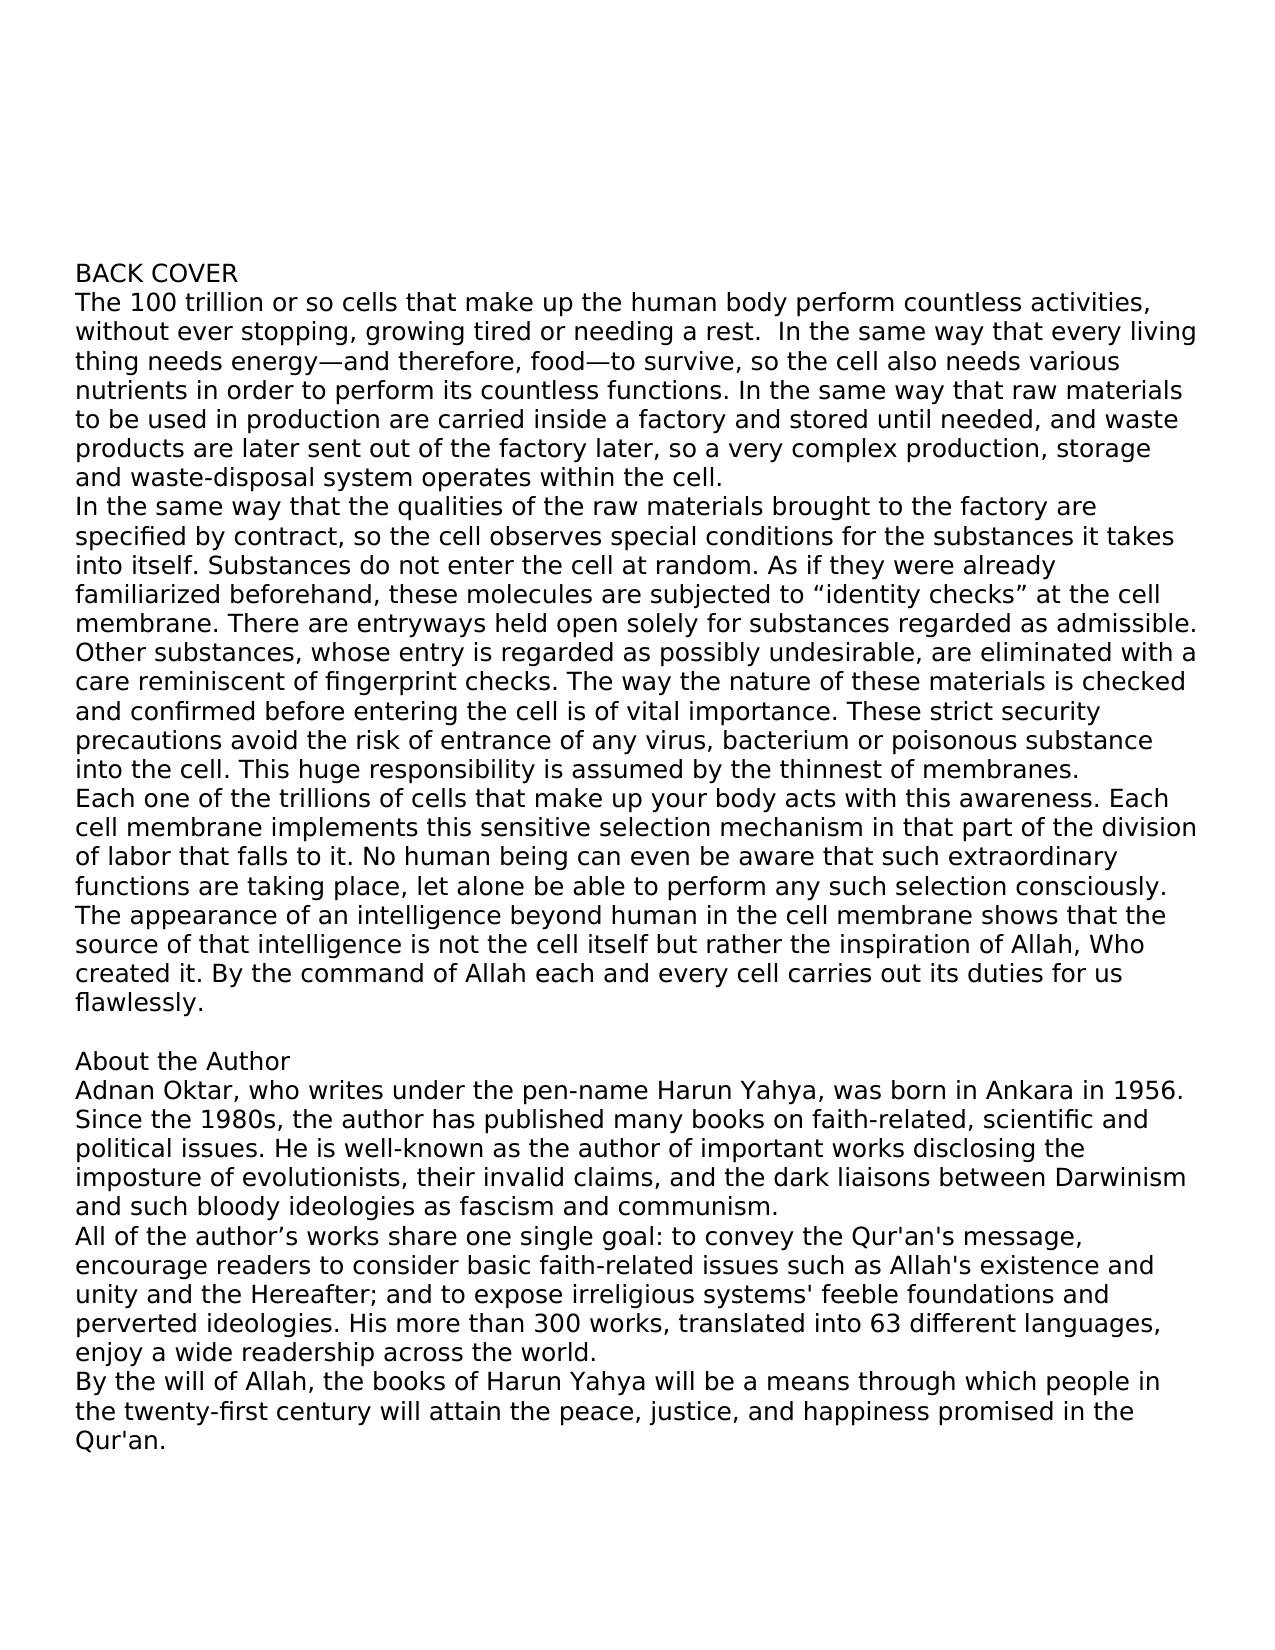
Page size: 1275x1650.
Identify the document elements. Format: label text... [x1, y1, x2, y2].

text The 100 trillion or so cells that make up the human body perform countless activities, without ever stopping, growing tired or needing a rest. In the same way that every living thing needs energy—and therefore, food—to survive, so the cell also needs various nutrients in order to perform its countless functions. In the same way that raw materials to be used in production are carried inside a factory and stored until needed, and waste products are later sent out of the factory later, so a very complex production, storage and waste-disposal system operates within the cell. [75, 288, 1200, 492]
text In the same way that the qualities of the raw materials brought to the factory are specified by contract, so the cell observes special conditions for the substances it takes into itself. Substances do not enter the cell at random. As if they were already familiarized beforehand, these molecules are subjected to “identity checks” at the cell membrane. There are entryways held open solely for substances regarded as admissible. Other substances, whose entry is regarded as possibly undesirable, are eliminated with a care reminiscent of fingerprint checks. The way the nature of these materials is checked and confirmed before entering the cell is of vital importance. These strict security precautions avoid the risk of entrance of any virus, bacterium or poisonous substance into the cell. This huge responsibility is assumed by the thinnest of membranes. [75, 492, 1200, 784]
text All of the author’s works share one single goal: to convey the Qur'an's message, encourage readers to consider basic faith-related issues such as Allah's existence and unity and the Hereafter; and to expose irreligious systems' feeble foundations and perverted ideologies. His more than 300 works, translated into 63 different languages, enjoy a wide readership across the world. [75, 1222, 1200, 1367]
text By the will of Allah, the books of Harun Yahya will be a means through which people in the twenty-first century will attain the peace, justice, and happiness promised in the Qur'an. [75, 1367, 1200, 1455]
text BACK COVER [75, 259, 1200, 288]
text About the Author [75, 1047, 1200, 1076]
text Each one of the trillions of cells that make up your body acts with this awareness. Each cell membrane implements this sensitive selection mechanism in that part of the division of labor that falls to it. No human being can even be aware that such extraordinary functions are taking place, let alone be able to perform any such selection consciously. The appearance of an intelligence beyond human in the cell membrane shows that the source of that intelligence is not the cell itself but rather the inspiration of Allah, Who created it. By the command of Allah each and every cell carries out its duties for us flawlessly. [75, 784, 1200, 1017]
text Adnan Oktar, who writes under the pen-name Harun Yahya, was born in Ankara in 1956. Since the 1980s, the author has published many books on faith-related, scientific and political issues. He is well-known as the author of important works disclosing the imposture of evolutionists, their invalid claims, and the dark liaisons between Darwinism and such bloody ideologies as fascism and communism. [75, 1076, 1200, 1222]
